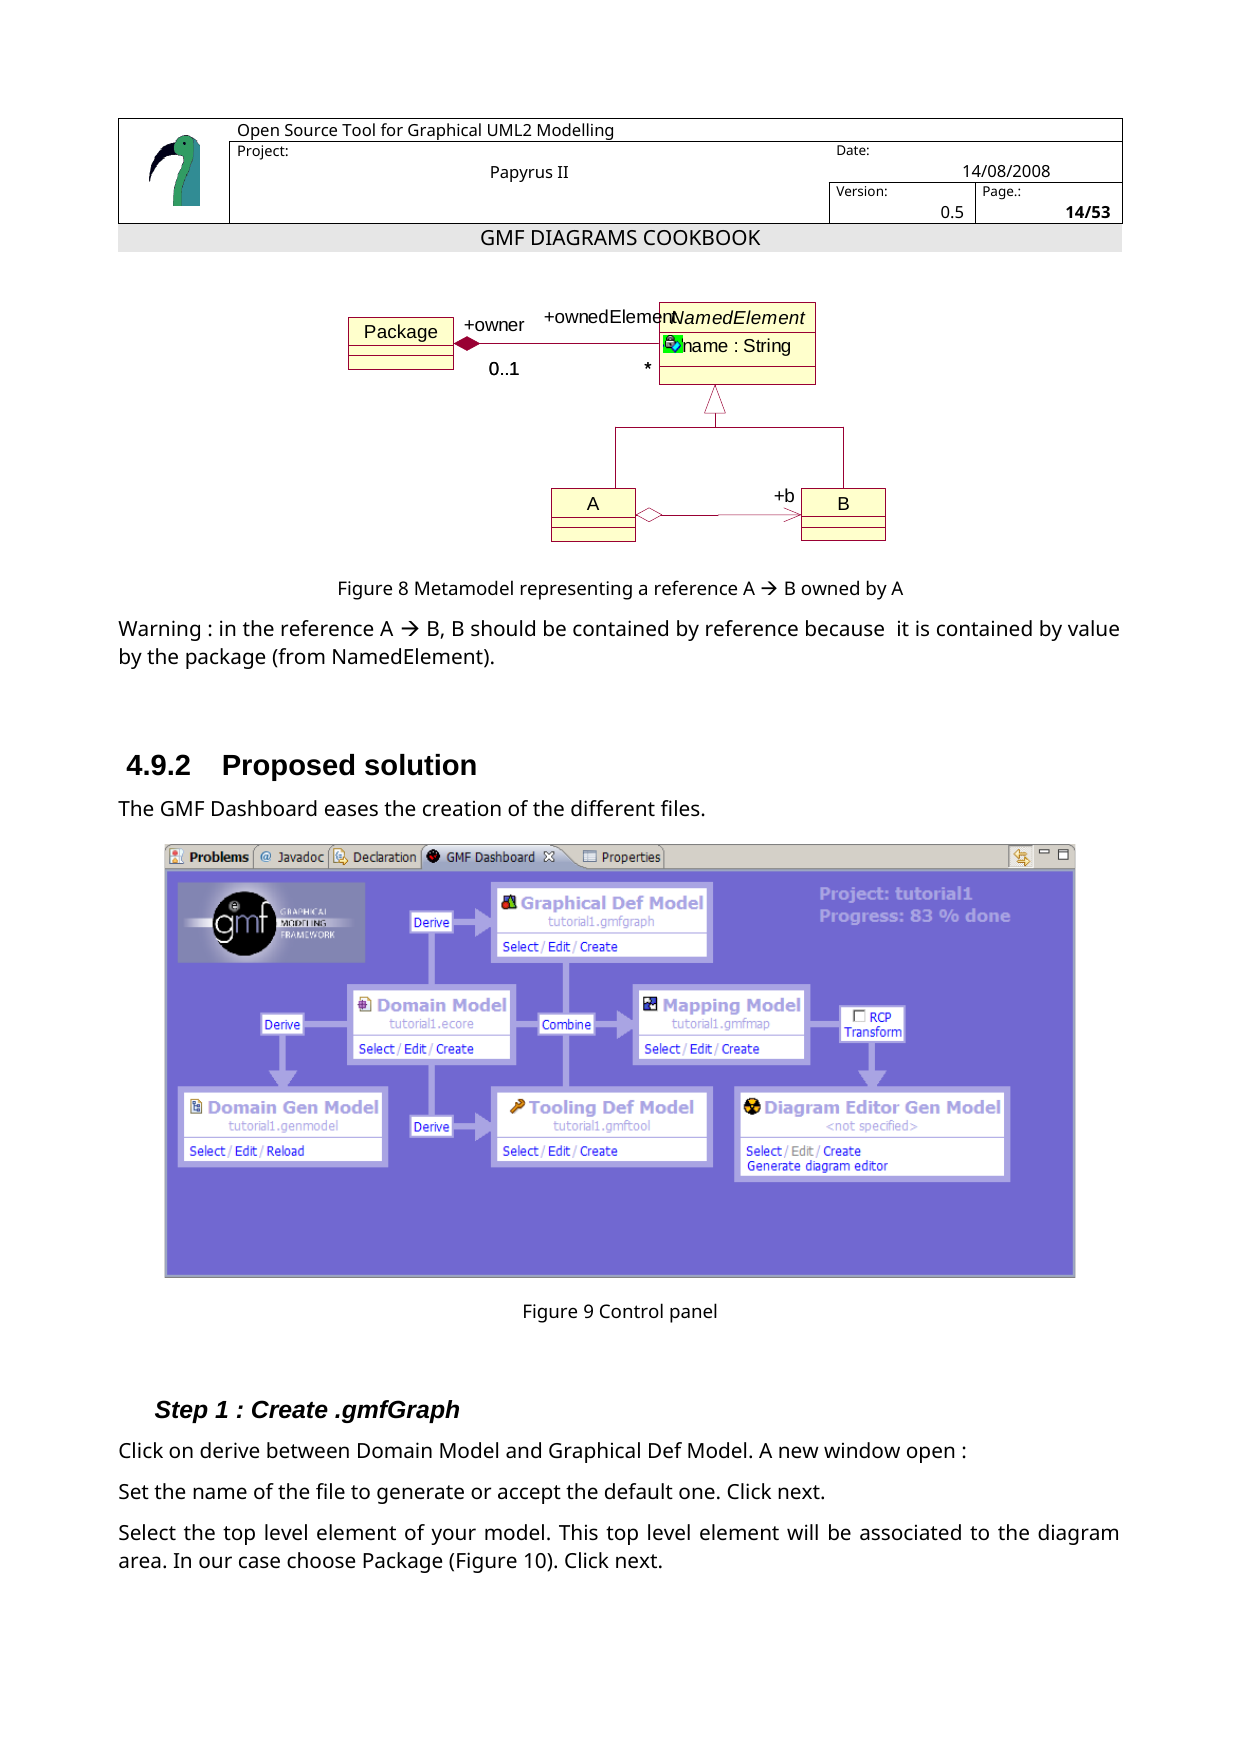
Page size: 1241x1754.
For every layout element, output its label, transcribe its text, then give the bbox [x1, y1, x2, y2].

text The GMF Dashboard eases the creation of the different files. [118, 794, 1122, 823]
subtitle Proposed solution [118, 749, 1122, 782]
text Figure 9 Control panel [118, 1299, 1122, 1324]
picture [164, 844, 1076, 1278]
text Set the name of the file to generate or accept the default one. Click next. [118, 1477, 1122, 1506]
text Select the top level element of your model. This top level element will be associated to the diagram area. In our case choose Package (Figure 10). Click next. [118, 1518, 1122, 1575]
picture [147, 133, 201, 209]
text Figure 8 Metamodel representing a reference A  B owned by A [118, 576, 1122, 601]
text Click on derive between Domain Model and Graphical Def Model. A new window open : [118, 1436, 1122, 1464]
text Warning : in the reference A  B, B should be contained by reference because it is contained by value by the package (from NamedElement). [118, 614, 1122, 671]
subtitle Step 1 : Create .gmfGraph [118, 1396, 1122, 1424]
